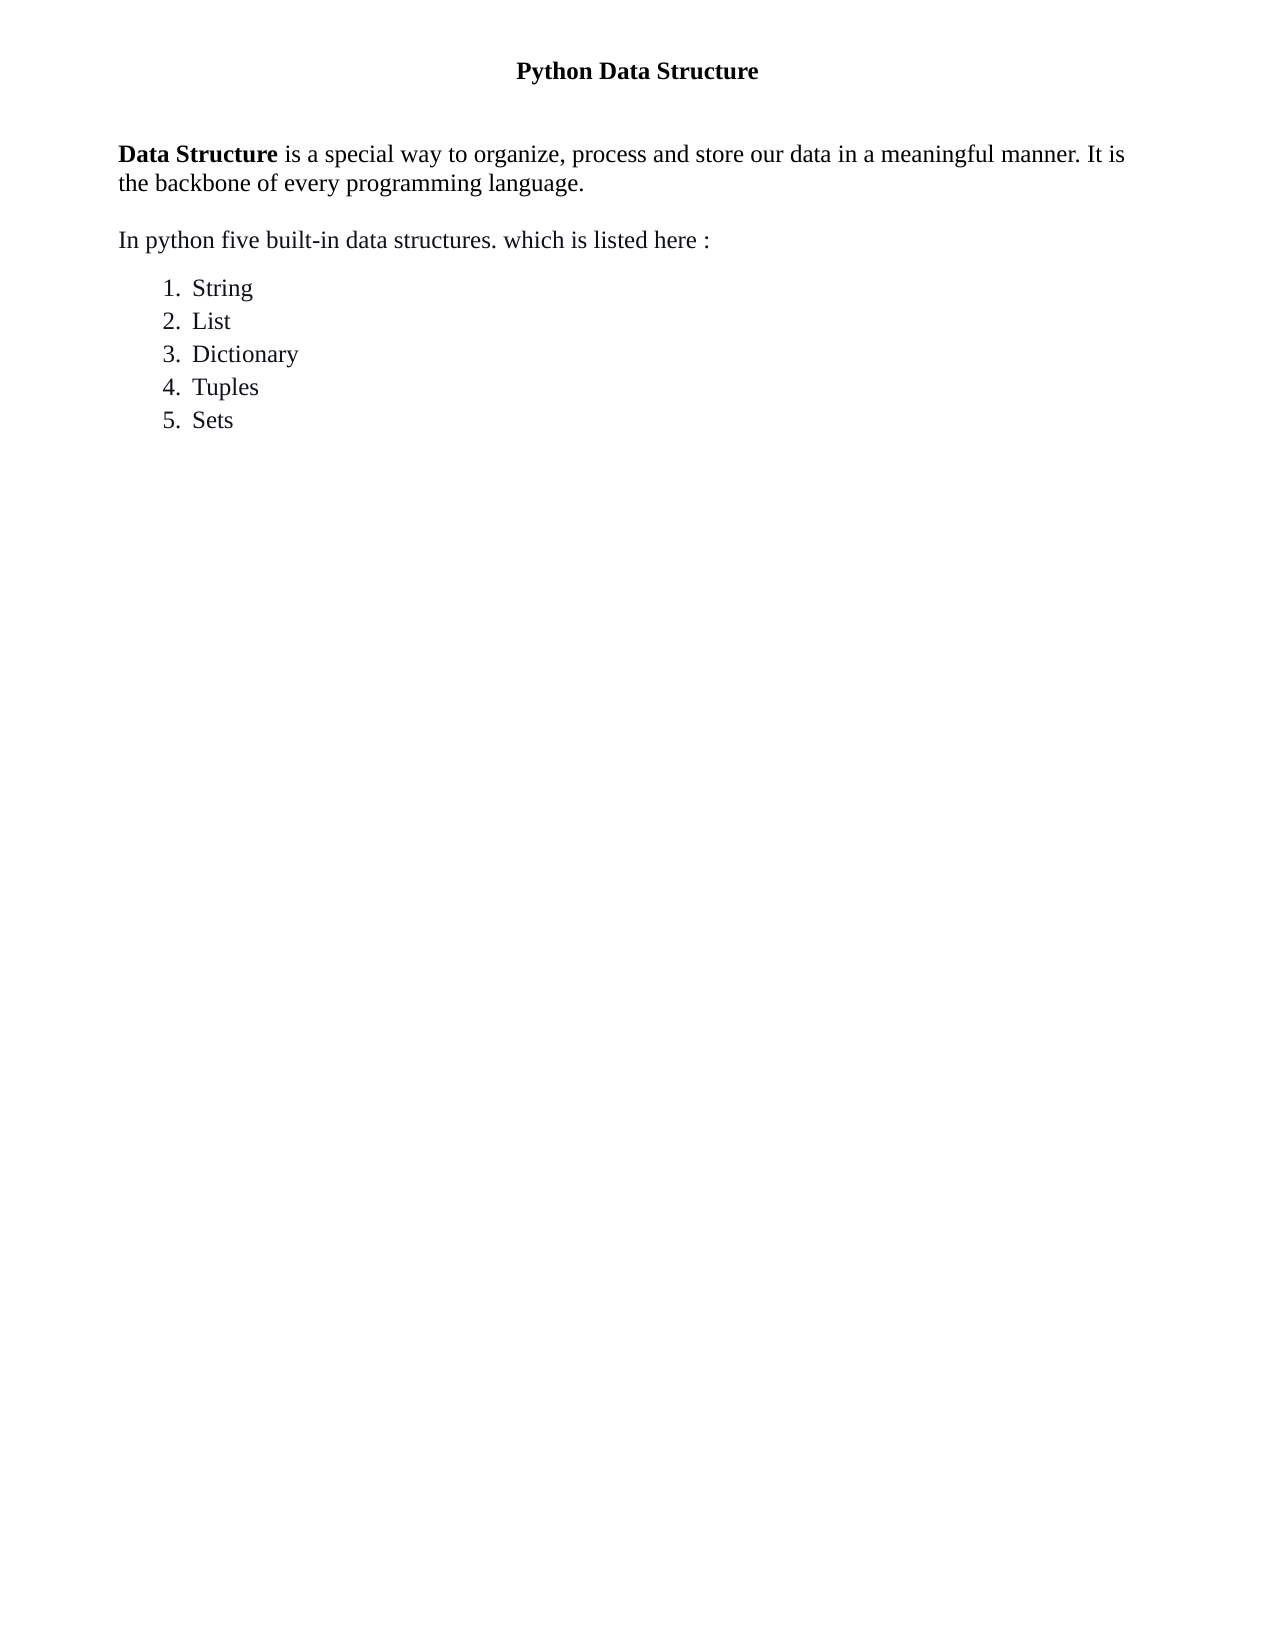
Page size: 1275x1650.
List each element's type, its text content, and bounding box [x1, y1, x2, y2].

list Tuples [162, 372, 1157, 401]
list Dictionary [162, 339, 1157, 368]
list List [162, 306, 1157, 335]
text In python five built-in data structures. which is listed here : [118, 225, 1157, 254]
list String [162, 273, 1157, 302]
text Data Structure is a special way to organize, process and store our data in a meaningful manner. It is the backbone of every programming language. [118, 139, 1157, 197]
list Sets [162, 405, 1157, 434]
